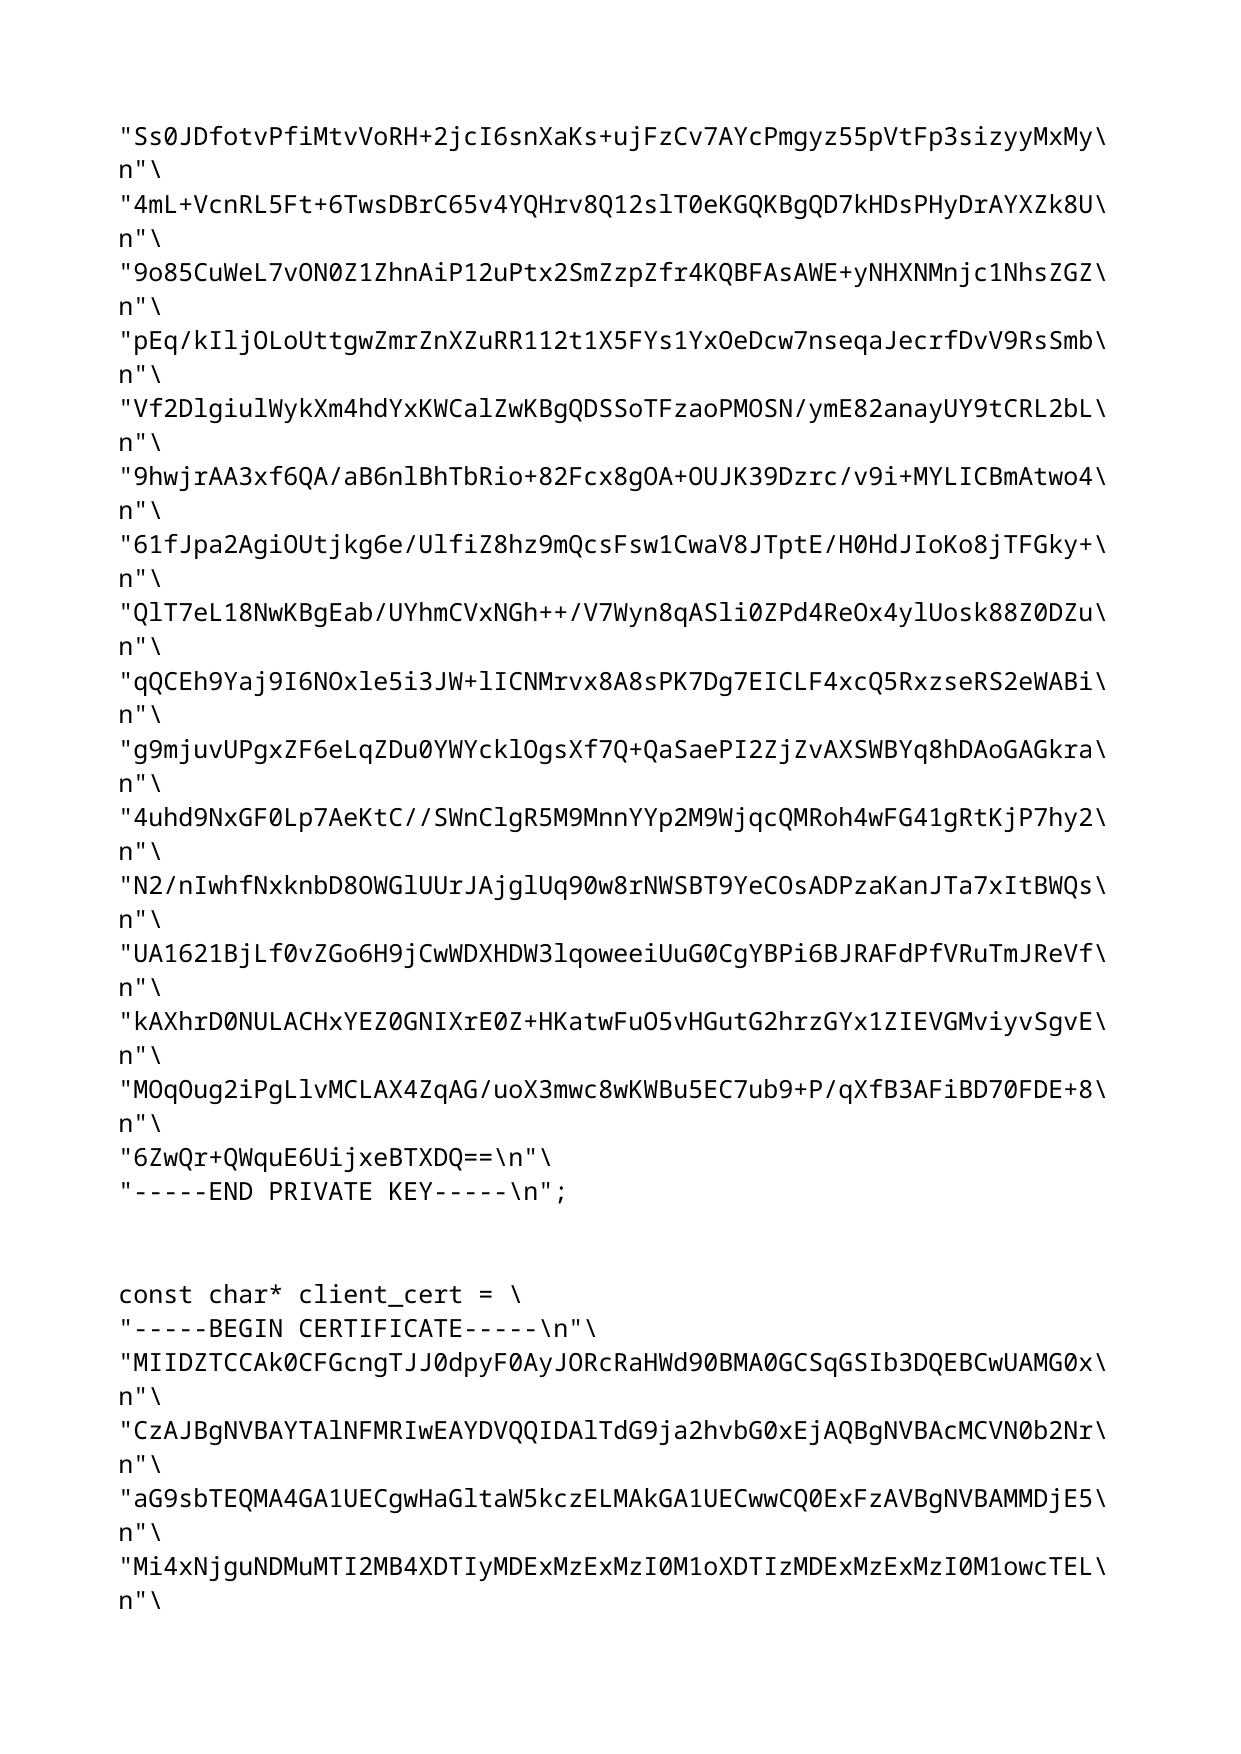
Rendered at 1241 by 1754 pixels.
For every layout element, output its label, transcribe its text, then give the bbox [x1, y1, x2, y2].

text "kAXhrD0NULACHxYEZ0GNIXrE0Z+HKatwFuO5vHGutG2hrzGYx1ZIEVGMviyvSgvE\n"\ [118, 1004, 1122, 1072]
text "CzAJBgNVBAYTAlNFMRIwEAYDVQQIDAlTdG9ja2hvbG0xEjAQBgNVBAcMCVN0b2Nr\n"\ [118, 1412, 1122, 1481]
text "MIIDZTCCAk0CFGcngTJJ0dpyF0AyJORcRaHWd90BMA0GCSqGSIb3DQEBCwUAMG0x\n"\ [118, 1344, 1122, 1412]
text "MOqOug2iPgLlvMCLAX4ZqAG/uoX3mwc8wKWBu5EC7ub9+P/qXfB3AFiBD70FDE+8\n"\ [118, 1072, 1122, 1140]
text "g9mjuvUPgxZF6eLqZDu0YWYcklOgsXf7Q+QaSaePI2ZjZvAXSWBYq8hDAoGAGkra\n"\ [118, 731, 1122, 799]
text "Ss0JDfotvPfiMtvVoRH+2jcI6snXaKs+ujFzCv7AYcPmgyz55pVtFp3sizyyMxMy\n"\ [118, 118, 1122, 186]
text "-----BEGIN CERTIFICATE-----\n"\ [118, 1310, 1122, 1344]
text "9hwjrAA3xf6QA/aB6nlBhTbRio+82Fcx8gOA+OUJK39Dzrc/v9i+MYLICBmAtwo4\n"\ [118, 459, 1122, 527]
text "qQCEh9Yaj9I6NOxle5i3JW+lICNMrvx8A8sPK7Dg7EICLF4xcQ5RxzseRS2eWABi\n"\ [118, 663, 1122, 731]
text "Mi4xNjguNDMuMTI2MB4XDTIyMDExMzExMzI0M1oXDTIzMDExMzExMzI0M1owcTEL\n"\ [118, 1549, 1122, 1617]
text "Vf2DlgiulWykXm4hdYxKWCalZwKBgQDSSoTFzaoPMOSN/ymE82anayUY9tCRL2bL\n"\ [118, 391, 1122, 459]
text "UA1621BjLf0vZGo6H9jCwWDXHDW3lqoweeiUuG0CgYBPi6BJRAFdPfVRuTmJReVf\n"\ [118, 936, 1122, 1004]
text "-----END PRIVATE KEY-----\n"; [118, 1174, 1122, 1208]
text "9o85CuWeL7vON0Z1ZhnAiP12uPtx2SmZzpZfr4KQBFAsAWE+yNHXNMnjc1NhsZGZ\n"\ [118, 254, 1122, 322]
text "6ZwQr+QWquE6UijxeBTXDQ==\n"\ [118, 1140, 1122, 1174]
text "4uhd9NxGF0Lp7AeKtC//SWnClgR5M9MnnYYp2M9WjqcQMRoh4wFG41gRtKjP7hy2\n"\ [118, 799, 1122, 867]
text "pEq/kIljOLoUttgwZmrZnXZuRR112t1X5FYs1YxOeDcw7nseqaJecrfDvV9RsSmb\n"\ [118, 322, 1122, 391]
text "aG9sbTEQMA4GA1UECgwHaGltaW5kczELMAkGA1UECwwCQ0ExFzAVBgNVBAMMDjE5\n"\ [118, 1481, 1122, 1549]
text const char* client_cert = \ [118, 1276, 1122, 1310]
text "N2/nIwhfNxknbD8OWGlUUrJAjglUq90w8rNWSBT9YeCOsADPzaKanJTa7xItBWQs\n"\ [118, 867, 1122, 936]
text "61fJpa2AgiOUtjkg6e/UlfiZ8hz9mQcsFsw1CwaV8JTptE/H0HdJIoKo8jTFGky+\n"\ [118, 527, 1122, 595]
text "4mL+VcnRL5Ft+6TwsDBrC65v4YQHrv8Q12slT0eKGQKBgQD7kHDsPHyDrAYXZk8U\n"\ [118, 186, 1122, 254]
text "QlT7eL18NwKBgEab/UYhmCVxNGh++/V7Wyn8qASli0ZPd4ReOx4ylUosk88Z0DZu\n"\ [118, 595, 1122, 663]
